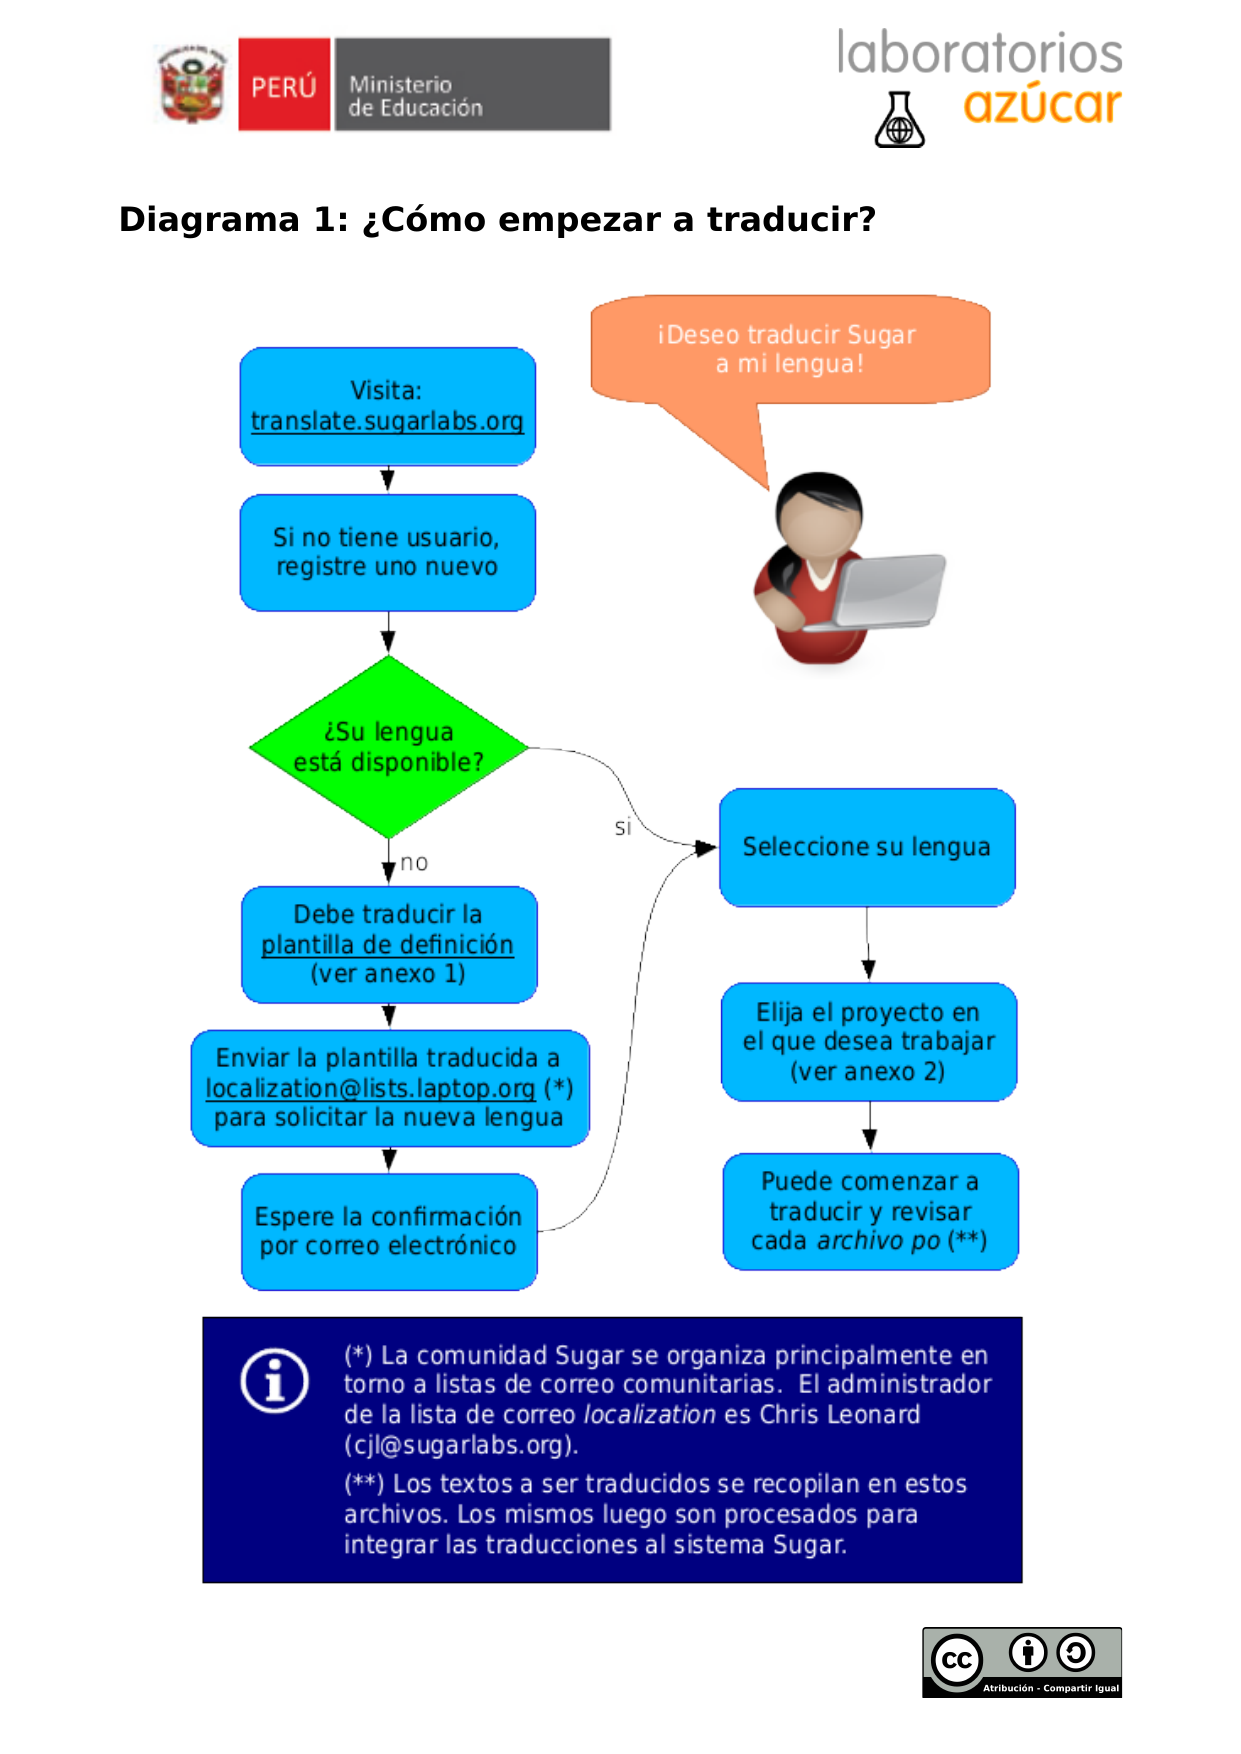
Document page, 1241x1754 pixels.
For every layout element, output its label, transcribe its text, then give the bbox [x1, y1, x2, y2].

picture [118, 239, 1123, 1698]
subtitle Diagrama 1: ¿Cómo empezar a traducir? [118, 201, 1122, 239]
picture [838, 28, 1123, 148]
picture [137, 22, 631, 148]
